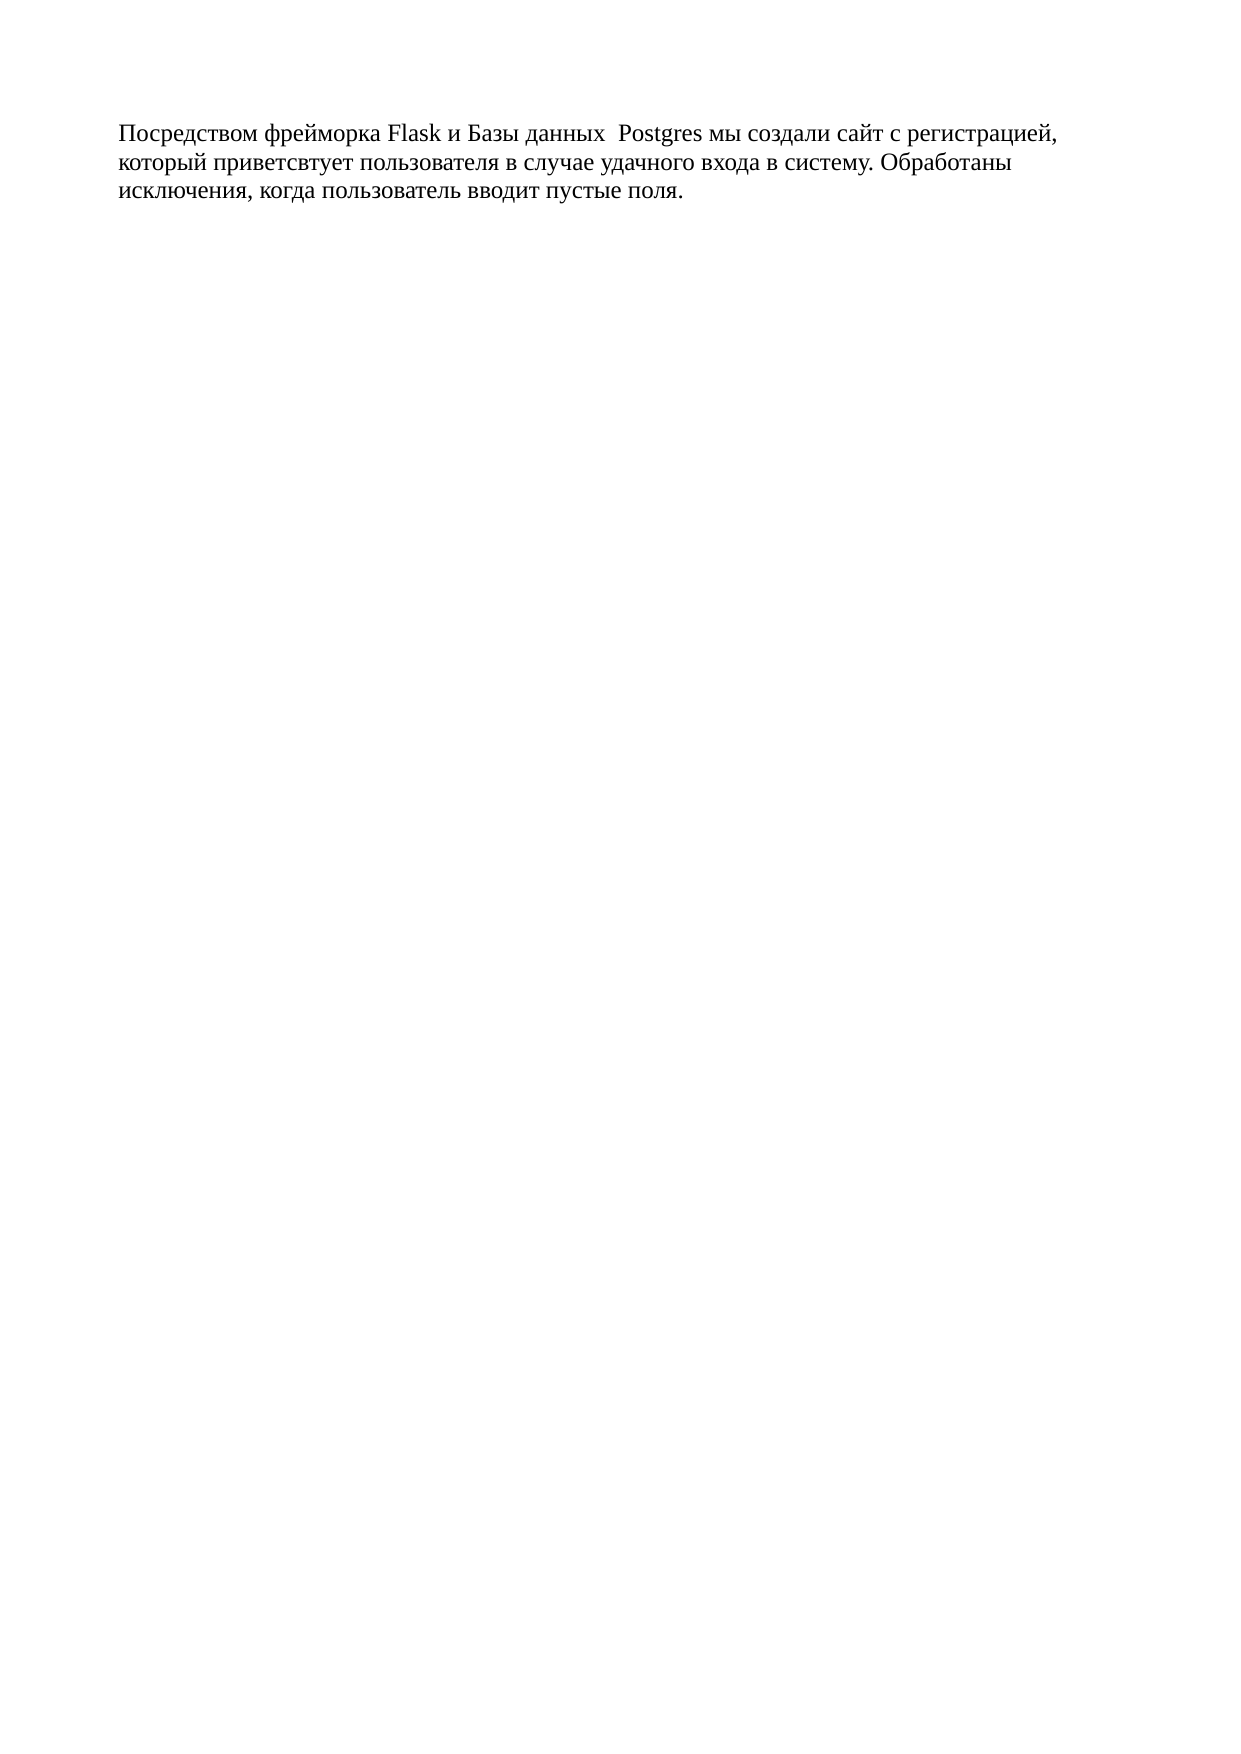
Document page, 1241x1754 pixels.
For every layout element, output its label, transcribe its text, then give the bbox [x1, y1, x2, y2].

text Посредством фрейморка Flask и Базы данных Postgres мы создали сайт с регистрацией, который приветсвтует пользователя в случае удачного входа в систему. Обработаны исключения, когда пользователь вводит пустые поля. [118, 118, 1122, 204]
